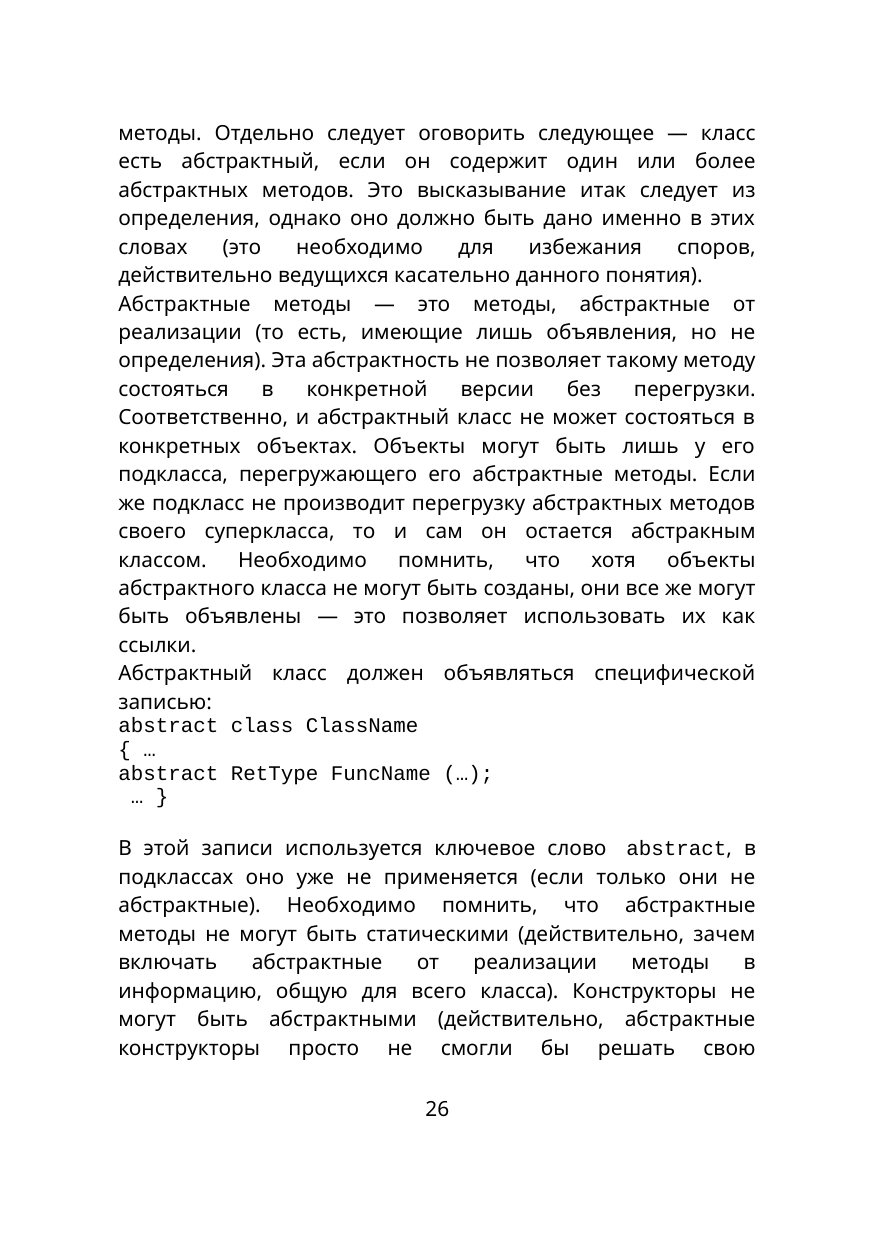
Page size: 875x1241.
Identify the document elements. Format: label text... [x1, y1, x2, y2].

text abstract RetType FuncName (…); [118, 763, 756, 786]
text Абстрактные методы — это методы, абстрактные от реализации (то есть, имеющие лишь объявления, но не определения). Эта абстрактность не позволяет такому методу состояться в конкретной версии без перегрузки. Соответственно, и абстрактный класс не может состояться в конкретных объектах. Объекты могут быть лишь у его подкласса, перегружающего его абстрактные методы. Если же подкласс не производит перегрузку абстрактных методов своего суперкласса, то и сам он остается абстракным классом. Необходимо помнить, что хотя объекты абстрактного класса не могут быть созданы, они все же могут быть объявлены — это позволяет использовать их как ссылки. [118, 289, 756, 658]
text методы. Отдельно следует оговорить следующее — класс есть абстрактный, если он содержит один или более абстрактных методов. Это высказывание итак следует из определения, однако оно должно быть дано именно в этих словах (это необходимо для избежания споров, действительно ведущихся касательно данного понятия). [118, 118, 756, 289]
text abstract class ClassName [118, 715, 756, 739]
text В этой записи используется ключевое слово abstract, в подклассах оно уже не применяется (если только они не абстрактные). Необходимо помнить, что абстрактные методы не могут быть статическими (действительно, зачем включать абстрактные от реализации методы в информацию, общую для всего класса). Конструкторы не могут быть абстрактными (действительно, абстрактные конструкторы просто не смогли бы решать свою [118, 833, 756, 1061]
text { … [118, 739, 756, 763]
text Абстрактный класс должен объявляться специфической записью: [118, 658, 756, 715]
text … } [118, 786, 756, 810]
